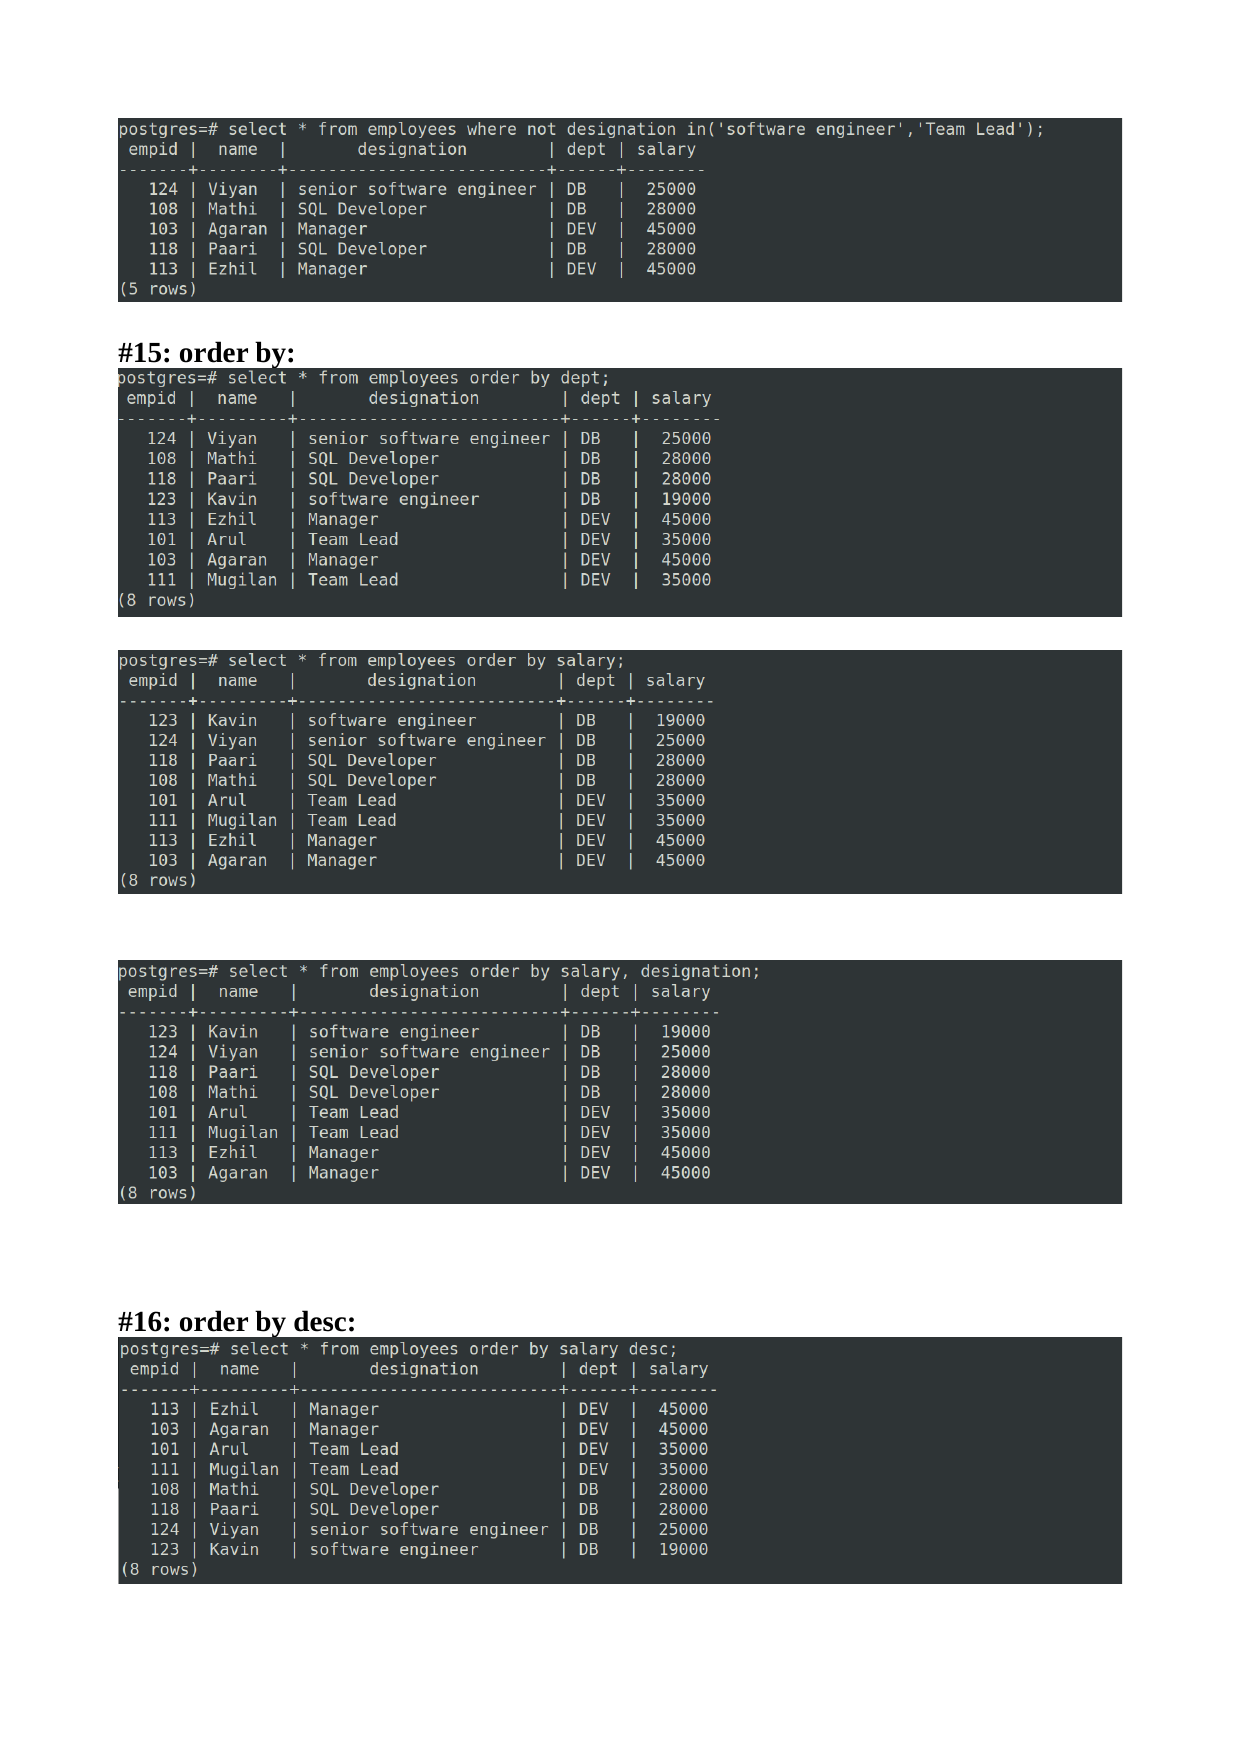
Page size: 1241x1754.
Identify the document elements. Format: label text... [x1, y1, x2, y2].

picture [118, 650, 1123, 894]
text #15: order by: [118, 335, 1122, 368]
picture [118, 118, 1123, 302]
text #16: order by desc: [118, 1304, 1122, 1337]
picture [118, 368, 1123, 617]
picture [118, 960, 1123, 1204]
picture [118, 1337, 1123, 1584]
